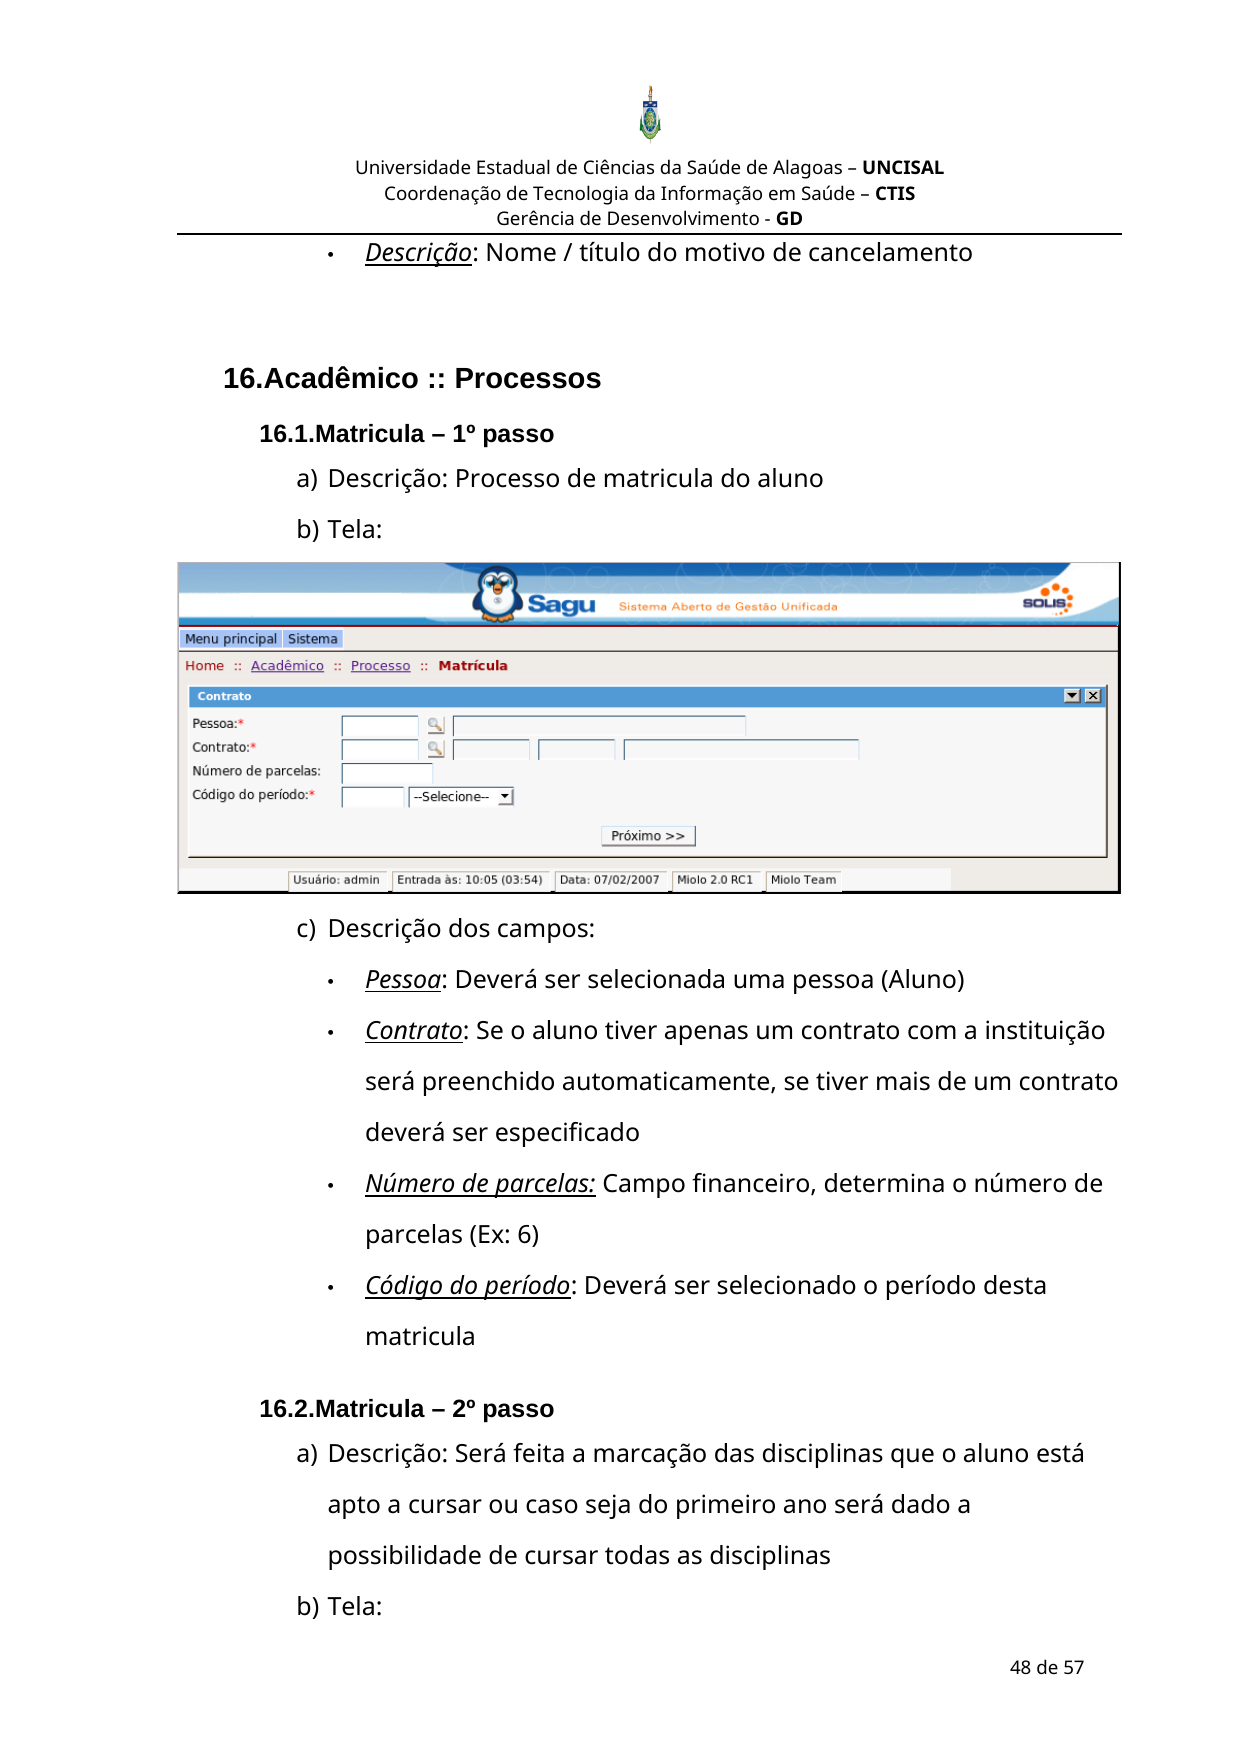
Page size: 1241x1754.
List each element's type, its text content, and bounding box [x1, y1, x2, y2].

list Número de parcelas: Campo financeiro, determina o número de parcelas (Ex: 6) [327, 1166, 1122, 1251]
picture [177, 562, 1122, 894]
list Pessoa: Deverá ser selecionada uma pessoa (Aluno) [327, 962, 1122, 996]
list Contrato: Se o aluno tiver apenas um contrato com a instituição será preenchido automaticamente, se tiver mais de um contrato deverá ser especificado [327, 1013, 1122, 1149]
list Tela: [290, 1588, 1122, 1623]
list Descrição: Nome / título do motivo de cancelamento [327, 235, 1122, 269]
list Descrição: Será feita a marcação das disciplinas que o aluno está apto a cursar ou caso seja do primeiro ano será dado a possibilidade de cursar todas as disciplinas [290, 1435, 1122, 1572]
picture [638, 82, 662, 146]
list Código do período: Deverá ser selecionado o período desta matricula [327, 1268, 1122, 1353]
subtitle Matricula – 1º passo [252, 420, 1122, 448]
list Tela: [290, 511, 1122, 545]
list Descrição: Processo de matricula do aluno [290, 460, 1122, 494]
subtitle Acadêmico :: Processos [215, 362, 1122, 395]
subtitle Matricula – 2º passo [252, 1395, 1122, 1423]
list Descrição dos campos: [290, 894, 1122, 945]
